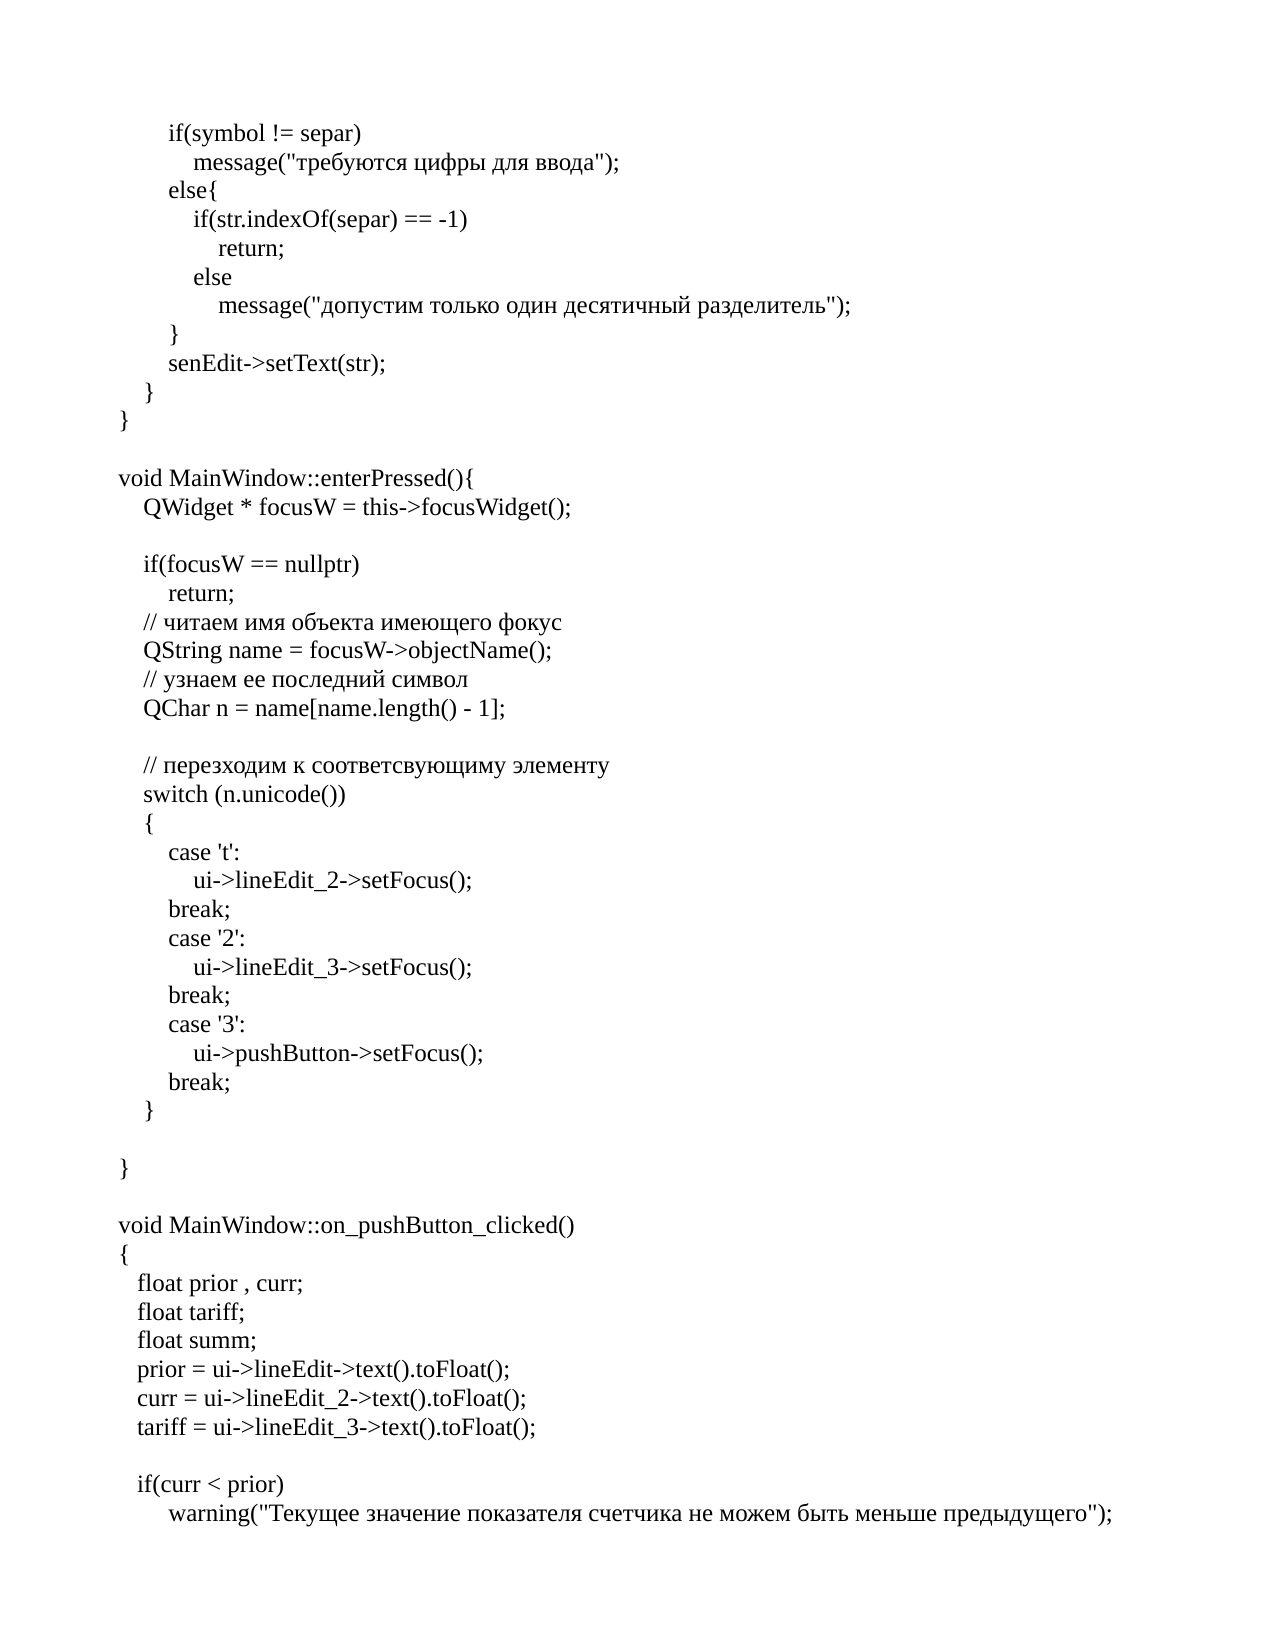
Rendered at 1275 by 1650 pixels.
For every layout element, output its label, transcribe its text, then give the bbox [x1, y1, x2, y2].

text float summ; [118, 1326, 1157, 1354]
text { [118, 808, 1157, 837]
text float prior , curr; [118, 1268, 1157, 1297]
text break; [118, 1067, 1157, 1096]
text return; [118, 233, 1157, 262]
text case '3': [118, 1009, 1157, 1038]
text } [118, 319, 1157, 348]
text prior = ui->lineEdit->text().toFloat(); [118, 1354, 1157, 1383]
text // перезходим к соответсвующиму элементу [118, 751, 1157, 779]
text } [118, 1096, 1157, 1124]
text QChar n = name[name.length() - 1]; [118, 693, 1157, 722]
text ui->lineEdit_2->setFocus(); [118, 866, 1157, 894]
text warning("Текущее значение показателя счетчика не можем быть меньше предыдущего"); [118, 1498, 1157, 1527]
text return; [118, 578, 1157, 607]
text ui->lineEdit_3->setFocus(); [118, 952, 1157, 981]
text tariff = ui->lineEdit_3->text().toFloat(); [118, 1412, 1157, 1441]
text QString name = focusW->objectName(); [118, 636, 1157, 664]
text break; [118, 894, 1157, 923]
text void MainWindow::on_pushButton_clicked() [118, 1211, 1157, 1239]
text } [118, 1153, 1157, 1182]
text // читаем имя объекта имеющего фокус [118, 607, 1157, 636]
text } [118, 406, 1157, 434]
text switch (n.unicode()) [118, 779, 1157, 808]
text void MainWindow::enterPressed(){ [118, 463, 1157, 492]
text // узнаем ее последний символ [118, 664, 1157, 693]
text QWidget * focusW = this->focusWidget(); [118, 492, 1157, 521]
text if(str.indexOf(separ) == -1) [118, 204, 1157, 233]
text float tariff; [118, 1297, 1157, 1326]
text else [118, 262, 1157, 291]
text curr = ui->lineEdit_2->text().toFloat(); [118, 1383, 1157, 1412]
text if(symbol != separ) [118, 118, 1157, 147]
text { [118, 1239, 1157, 1268]
text } [118, 377, 1157, 406]
text ui->pushButton->setFocus(); [118, 1038, 1157, 1067]
text message("требуются цифры для ввода"); [118, 147, 1157, 176]
text senEdit->setText(str); [118, 348, 1157, 377]
text message("допустим только один десятичный разделитель"); [118, 291, 1157, 319]
text case 't': [118, 837, 1157, 866]
text else{ [118, 176, 1157, 204]
text case '2': [118, 923, 1157, 952]
text if(curr < prior) [118, 1469, 1157, 1498]
text if(focusW == nullptr) [118, 549, 1157, 578]
text break; [118, 981, 1157, 1009]
